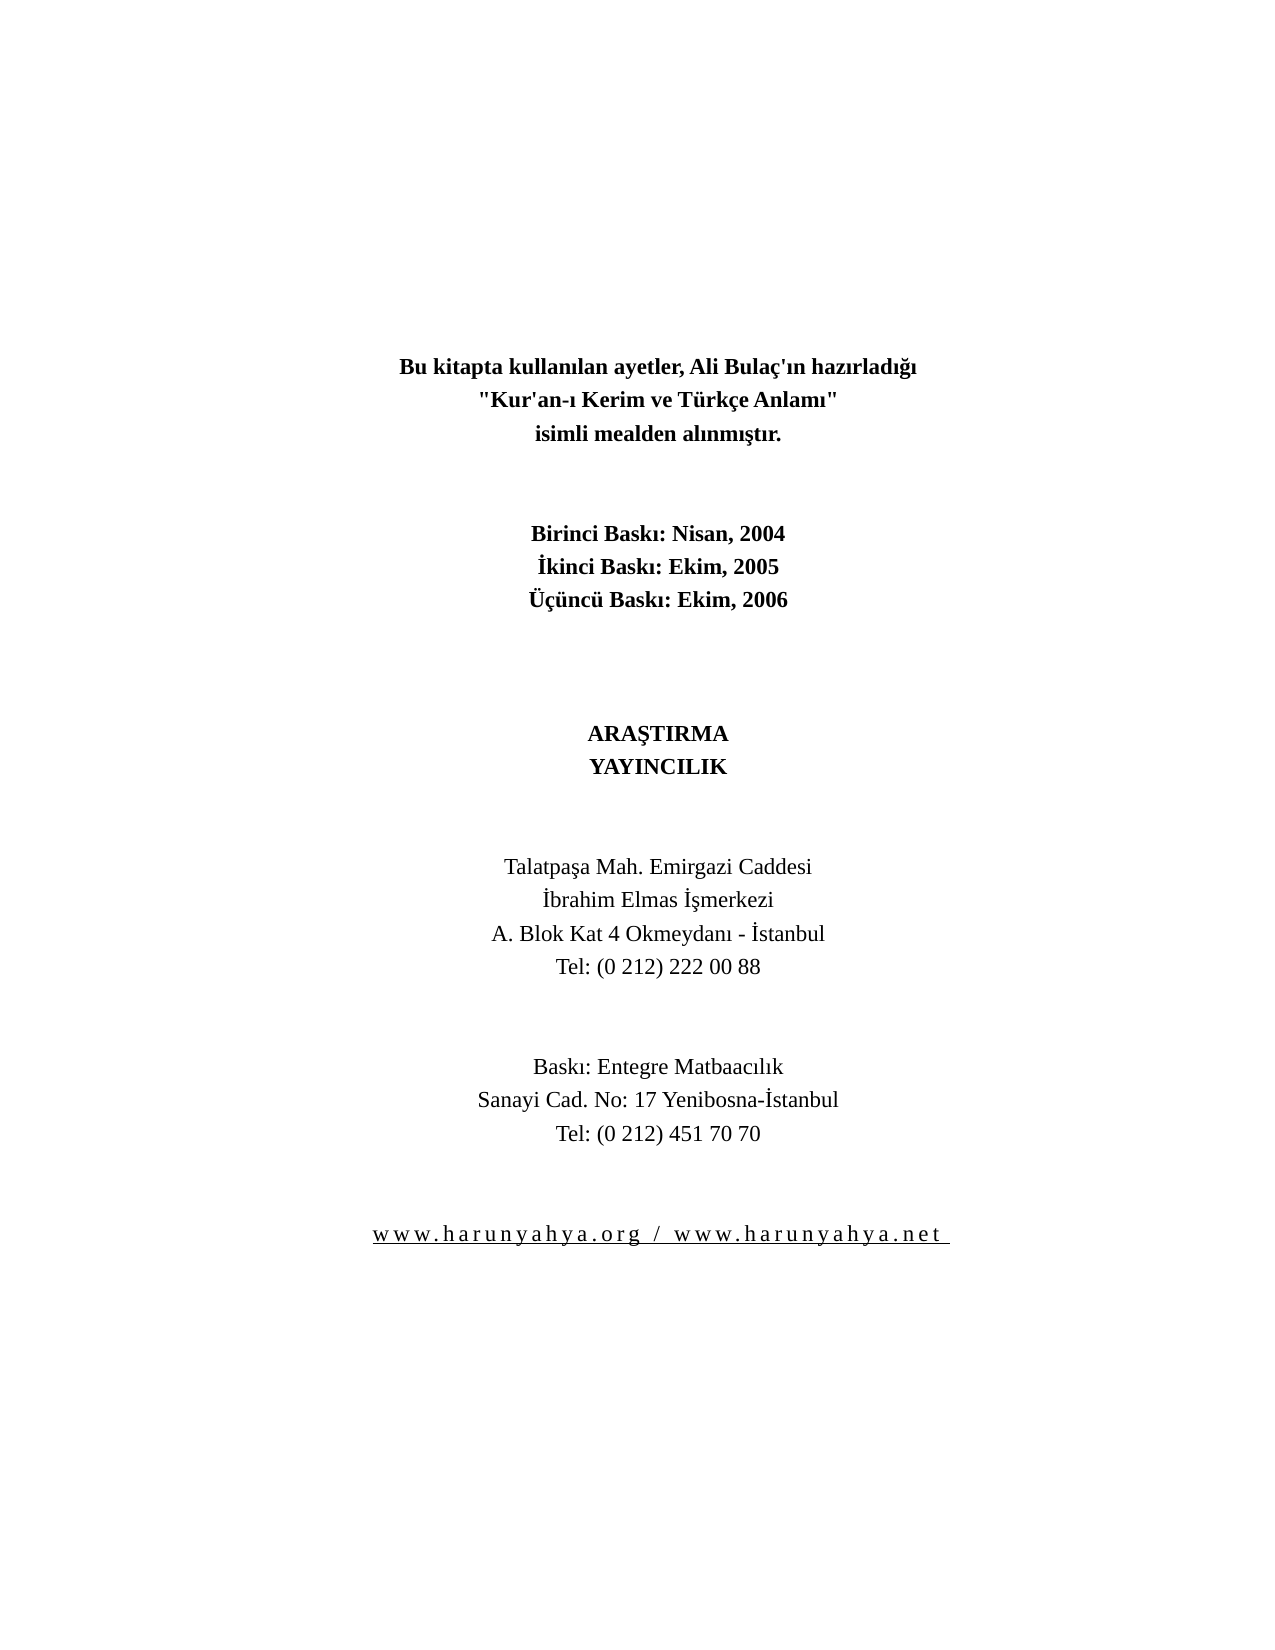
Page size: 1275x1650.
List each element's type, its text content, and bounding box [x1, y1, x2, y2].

text www.harunyahya.org / www.harunyahya.net [112, 1214, 1145, 1248]
text Talatpaşa Mah. Emirgazi Caddesi [112, 848, 1145, 881]
text Bu kitapta kullanılan ayetler, Ali Bulaç'ın hazırladığı [112, 348, 1145, 381]
text Tel: (0 212) 222 00 88 [112, 948, 1145, 981]
text Birinci Baskı: Nisan, 2004 [112, 514, 1145, 548]
text Tel: (0 212) 451 70 70 [112, 1114, 1145, 1148]
text İbrahim Elmas İşmerkezi [112, 881, 1145, 914]
text isimli mealden alınmıştır. [112, 414, 1145, 448]
text İkinci Baskı: Ekim, 2005 [112, 548, 1145, 581]
text Sanayi Cad. No: 17 Yenibosna-İstanbul [112, 1081, 1145, 1114]
text Üçüncü Baskı: Ekim, 2006 [112, 581, 1145, 614]
text YAYINCILIK [112, 748, 1145, 781]
text ARAŞTIRMA [112, 714, 1145, 748]
text Baskı: Entegre Matbaacılık [112, 1048, 1145, 1081]
text "Kur'an-ı Kerim ve Türkçe Anlamı" [112, 381, 1145, 414]
text A. Blok Kat 4 Okmeydanı - İstanbul [112, 914, 1145, 948]
